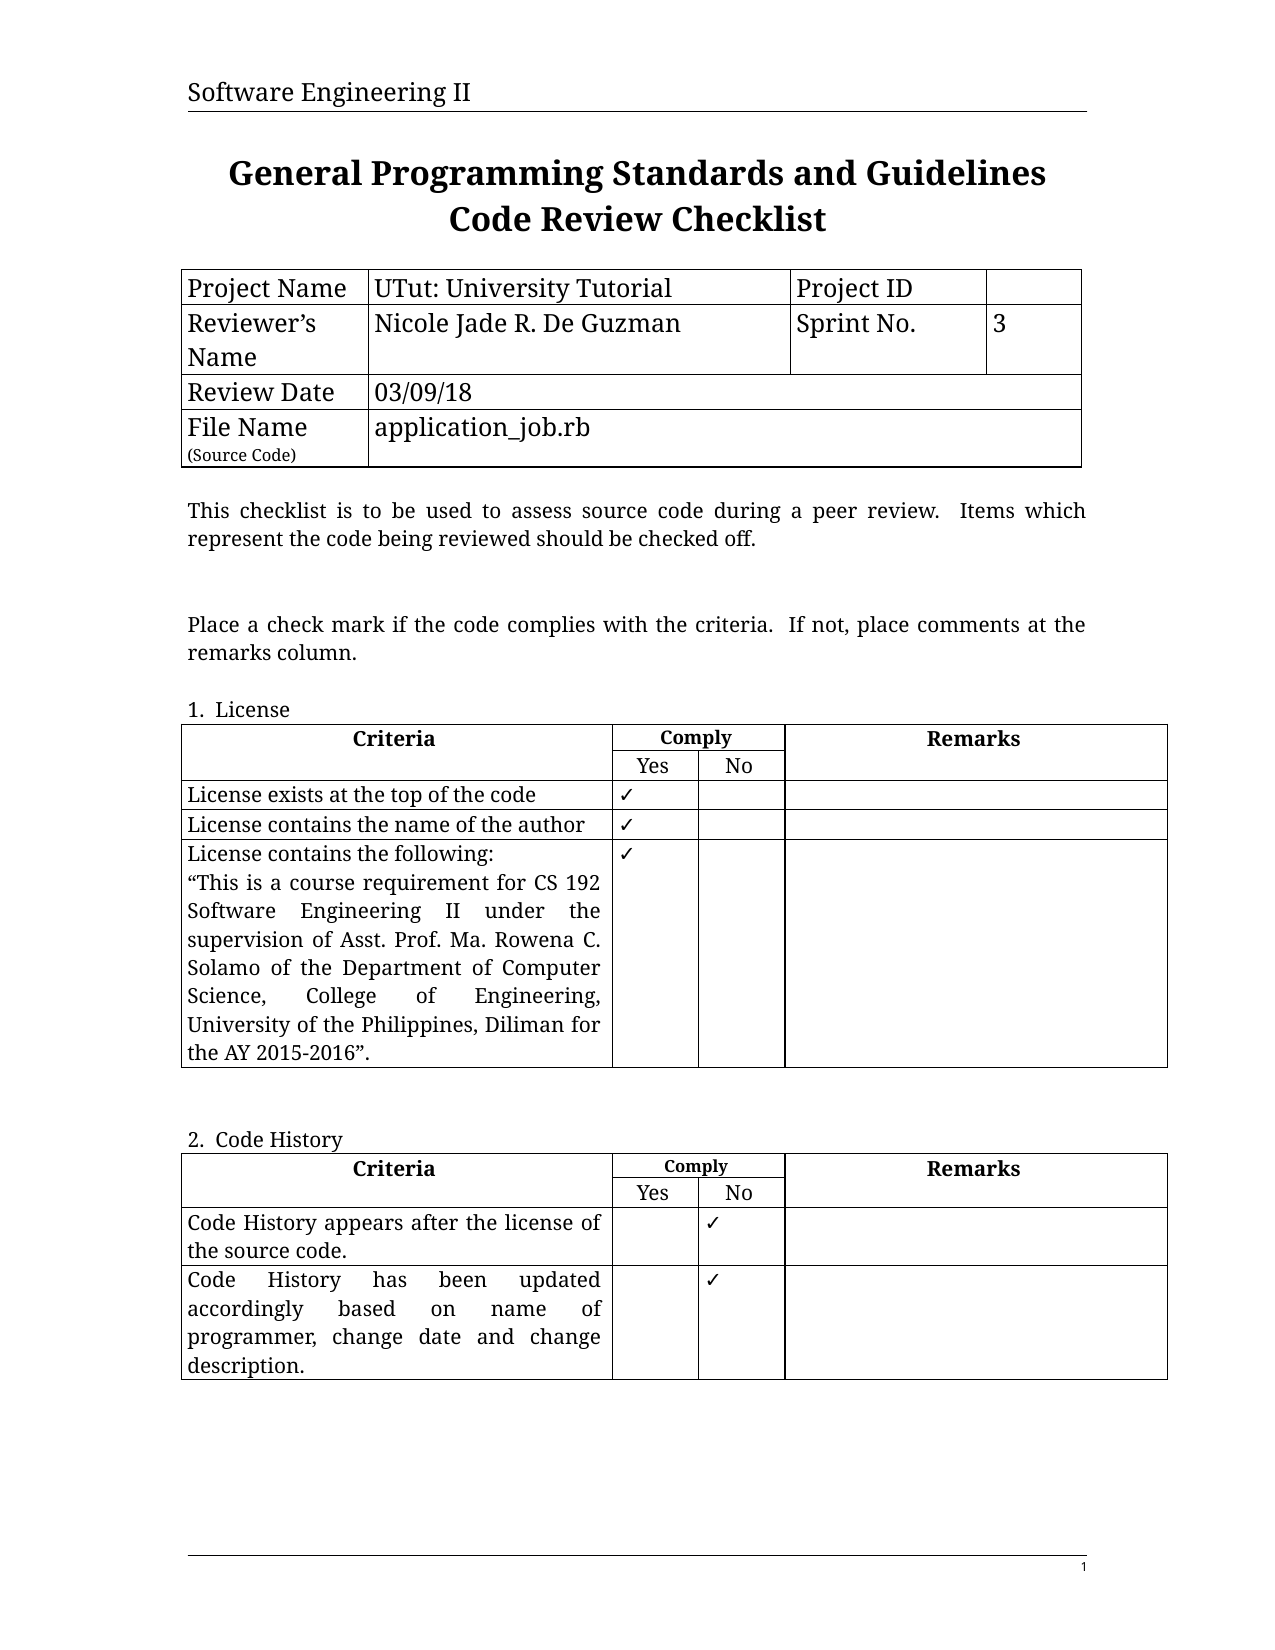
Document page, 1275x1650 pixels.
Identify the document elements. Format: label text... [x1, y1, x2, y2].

table_cell [613, 1266, 698, 1379]
table_cell Review Date [357, 375, 368, 409]
table_cell Reviewer’s Name [182, 305, 187, 373]
table_cell Reviewer’s Name [357, 305, 368, 373]
table_cell ✓ [687, 781, 698, 809]
table_cell [1156, 810, 1167, 838]
table_header Remarks [786, 725, 1167, 779]
table_header Project Name [357, 270, 368, 304]
table_cell No [699, 1178, 704, 1207]
table_cell Yes [613, 1178, 618, 1207]
table_cell ✓ [699, 1266, 784, 1379]
table_cell Yes [687, 751, 698, 779]
table_cell 03/09/18 [1070, 375, 1081, 409]
text This checklist is to be used to assess source code during a peer review. Items which represent the code being reviewed should be checked off. [187, 496, 1087, 553]
table_cell [786, 840, 1167, 1067]
table_cell ✓ [687, 810, 698, 838]
table_header Comply [613, 725, 618, 750]
table_cell [613, 1208, 698, 1264]
table_cell [699, 840, 784, 1067]
table_cell No [774, 1178, 784, 1207]
table_cell [699, 781, 704, 809]
table_cell [786, 810, 791, 838]
table_cell No [699, 751, 704, 779]
text 2. Code History [187, 1125, 1087, 1153]
table_cell [786, 781, 791, 809]
table_header Remarks [786, 1154, 1167, 1207]
table_cell Sprint No. [791, 305, 986, 373]
table_cell [786, 1266, 1167, 1379]
text General Programming Standards and Guidelines Code Review Checklist [187, 150, 1087, 241]
table_cell ✓ [613, 810, 618, 838]
text Place a check mark if the code complies with the criteria. If not, place comments at the remarks column. [187, 610, 1087, 667]
table_cell [699, 810, 704, 838]
table_cell [786, 1208, 1167, 1264]
table_cell ✓ [613, 781, 618, 809]
table_header Comply [774, 1154, 784, 1177]
text 1. License [187, 695, 1087, 723]
table_header Criteria [182, 1154, 612, 1207]
table_cell application_job.rb [369, 410, 1081, 466]
table_header Project ID [976, 270, 986, 304]
table_cell [774, 810, 784, 838]
table_cell 03/09/18 [369, 375, 374, 409]
table_header Criteria [182, 725, 612, 779]
table_header [987, 270, 992, 304]
table_header Comply [774, 725, 784, 750]
table_cell ✓ [699, 1208, 784, 1264]
table_header [1070, 270, 1081, 304]
table_cell Yes [613, 751, 618, 779]
table_cell ✓ [613, 840, 698, 1067]
table_cell 3 [987, 305, 1081, 373]
table_cell [774, 781, 784, 809]
table_cell File Name (Source Code) [357, 410, 368, 466]
table_cell Yes [687, 1178, 698, 1207]
table_cell Nicole Jade R. De Guzman [369, 305, 790, 373]
table_cell [1156, 781, 1167, 809]
table_cell No [774, 751, 784, 779]
